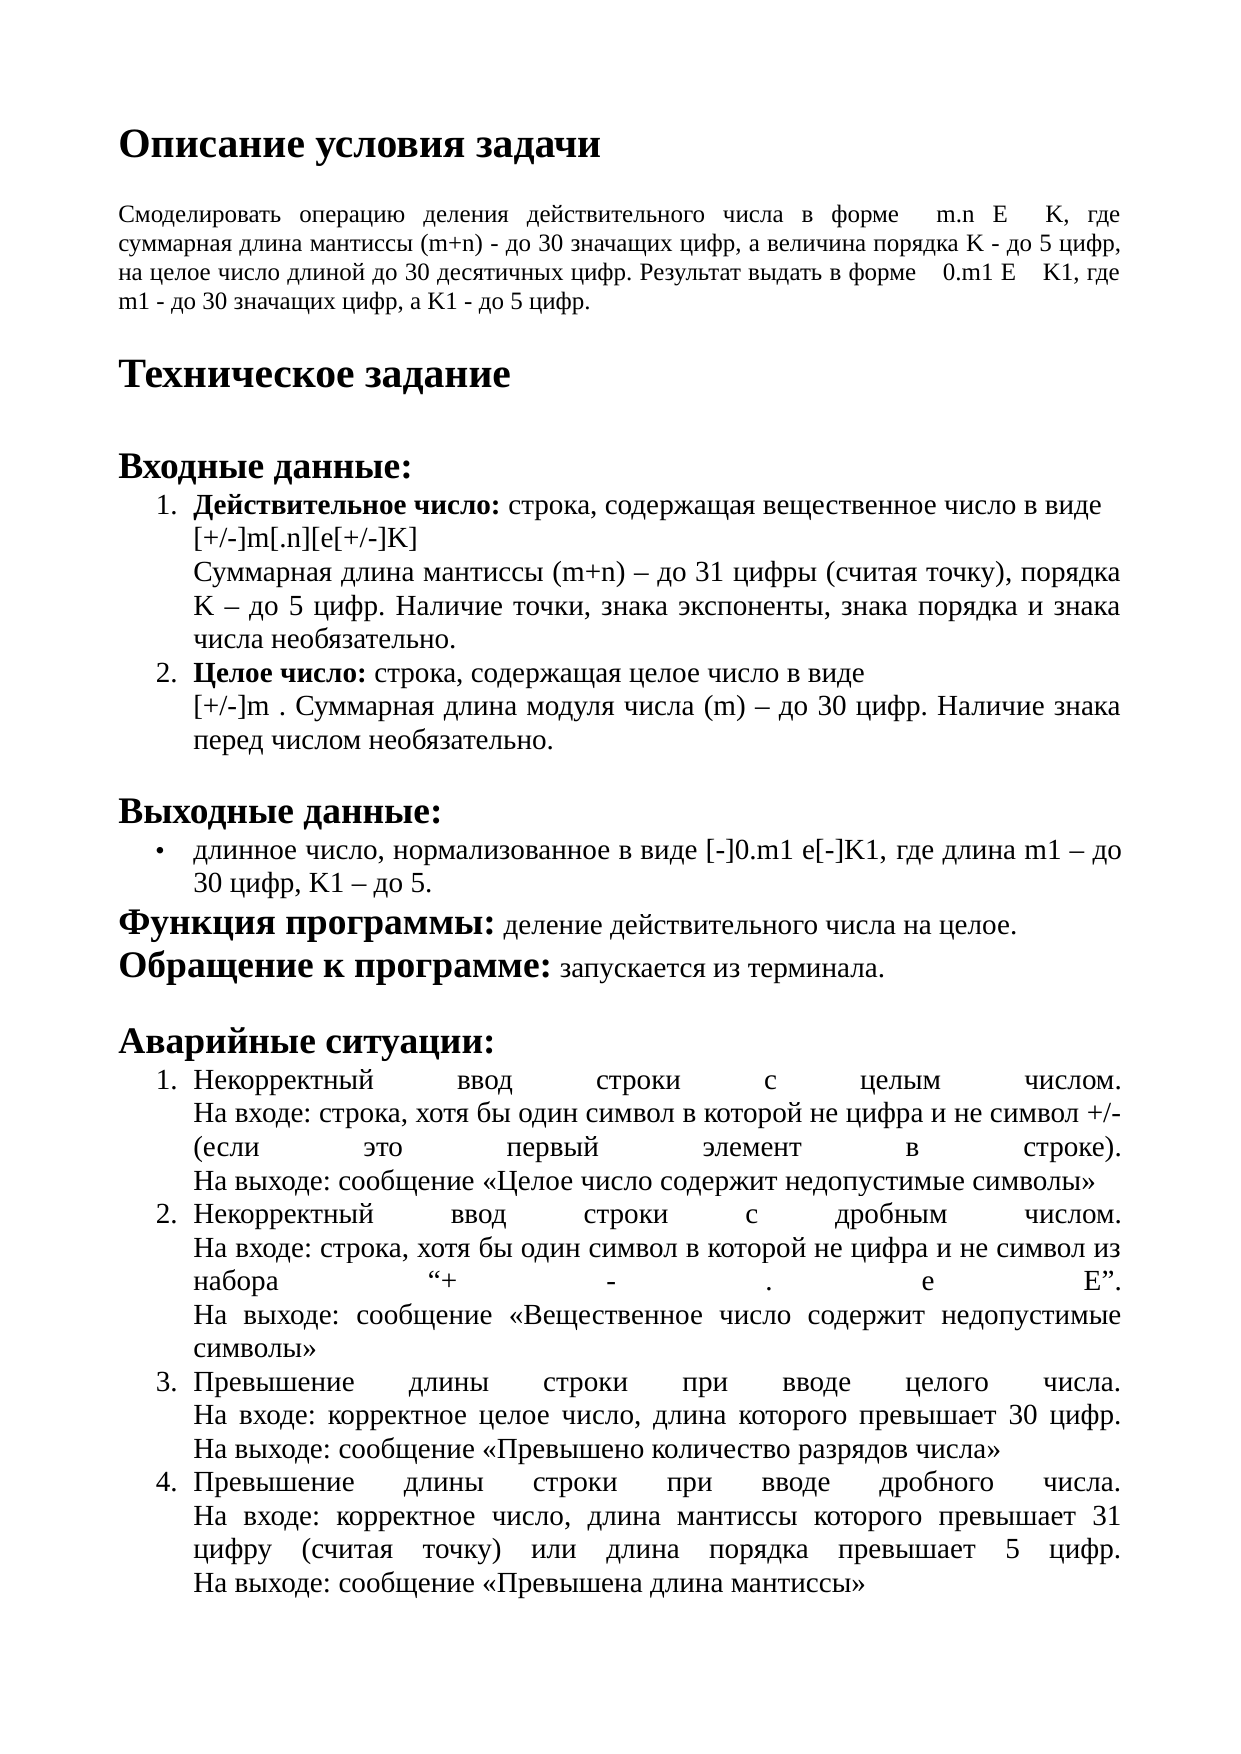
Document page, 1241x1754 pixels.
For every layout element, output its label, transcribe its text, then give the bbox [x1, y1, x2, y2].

text Функция программы: деление действительного числа на целое. [118, 899, 1122, 942]
text Описание условия задачи [118, 118, 1122, 166]
list [+/-]m . Суммарная длина модуля числа (m) – до 30 цифр. Наличие знака перед числом необязательно. [156, 688, 1122, 755]
list Некорректный ввод строки с целым числом. На входе: строка, хотя бы один символ в которой не цифра и не символ +/- (если это первый элемент в строке). На выходе: сообщение «Целое число содержит недопустимые символы» [156, 1062, 1122, 1196]
list Действительное число: строка, содержащая вещественное число в виде [156, 487, 1122, 521]
text Обращение к программе: запускается из терминала. [118, 942, 1122, 985]
text Входные данные: [118, 444, 1122, 487]
list длинное число, нормализованное в виде [-]0.m1 e[-]K1, где длина m1 – до 30 цифр, K1 – до 5. [156, 832, 1122, 899]
list Превышение длины строки при вводе целого числа. На входе: корректное целое число, длина которого превышает 30 цифр. На выходе: сообщение «Превышено количество разрядов числа» [156, 1364, 1122, 1464]
list [+/-]m[.n][e[+/-]K] Суммарная длина мантиссы (m+n) – до 31 цифры (считая точку), порядка K – до 5 цифр. Наличие точки, знака экспоненты, знака порядка и знака числа необязательно. [156, 521, 1122, 655]
list Целое число: строка, содержащая целое число в виде [156, 655, 1122, 688]
list Некорректный ввод строки с дробным числом. На входе: строка, хотя бы один символ в которой не цифра и не символ из набора “+ - . e E”. На выходе: сообщение «Вещественное число содержит недопустимые символы» [156, 1196, 1122, 1364]
list Превышение длины строки при вводе дробного числа. На входе: корректное число, длина мантиссы которого превышает 31 цифру (считая точку) или длина порядка превышает 5 цифр. На выходе: сообщение «Превышена длина мантиссы» [156, 1464, 1122, 1599]
text Техническое задание [118, 348, 1122, 396]
text Аварийные ситуации: [118, 1019, 1122, 1062]
text Смоделировать операцию деления действительного числа в форме m.n Е K, где суммарная длина мантиссы (m+n) - до 30 значащих цифр, а величина порядка K - до 5 цифр, на целое число длиной до 30 десятичных цифр. Результат выдать в форме 0.m1 Е K1, где m1 - до 30 значащих цифр, а K1 - до 5 цифр. [118, 166, 1122, 314]
text Выходные данные: [118, 789, 1122, 832]
